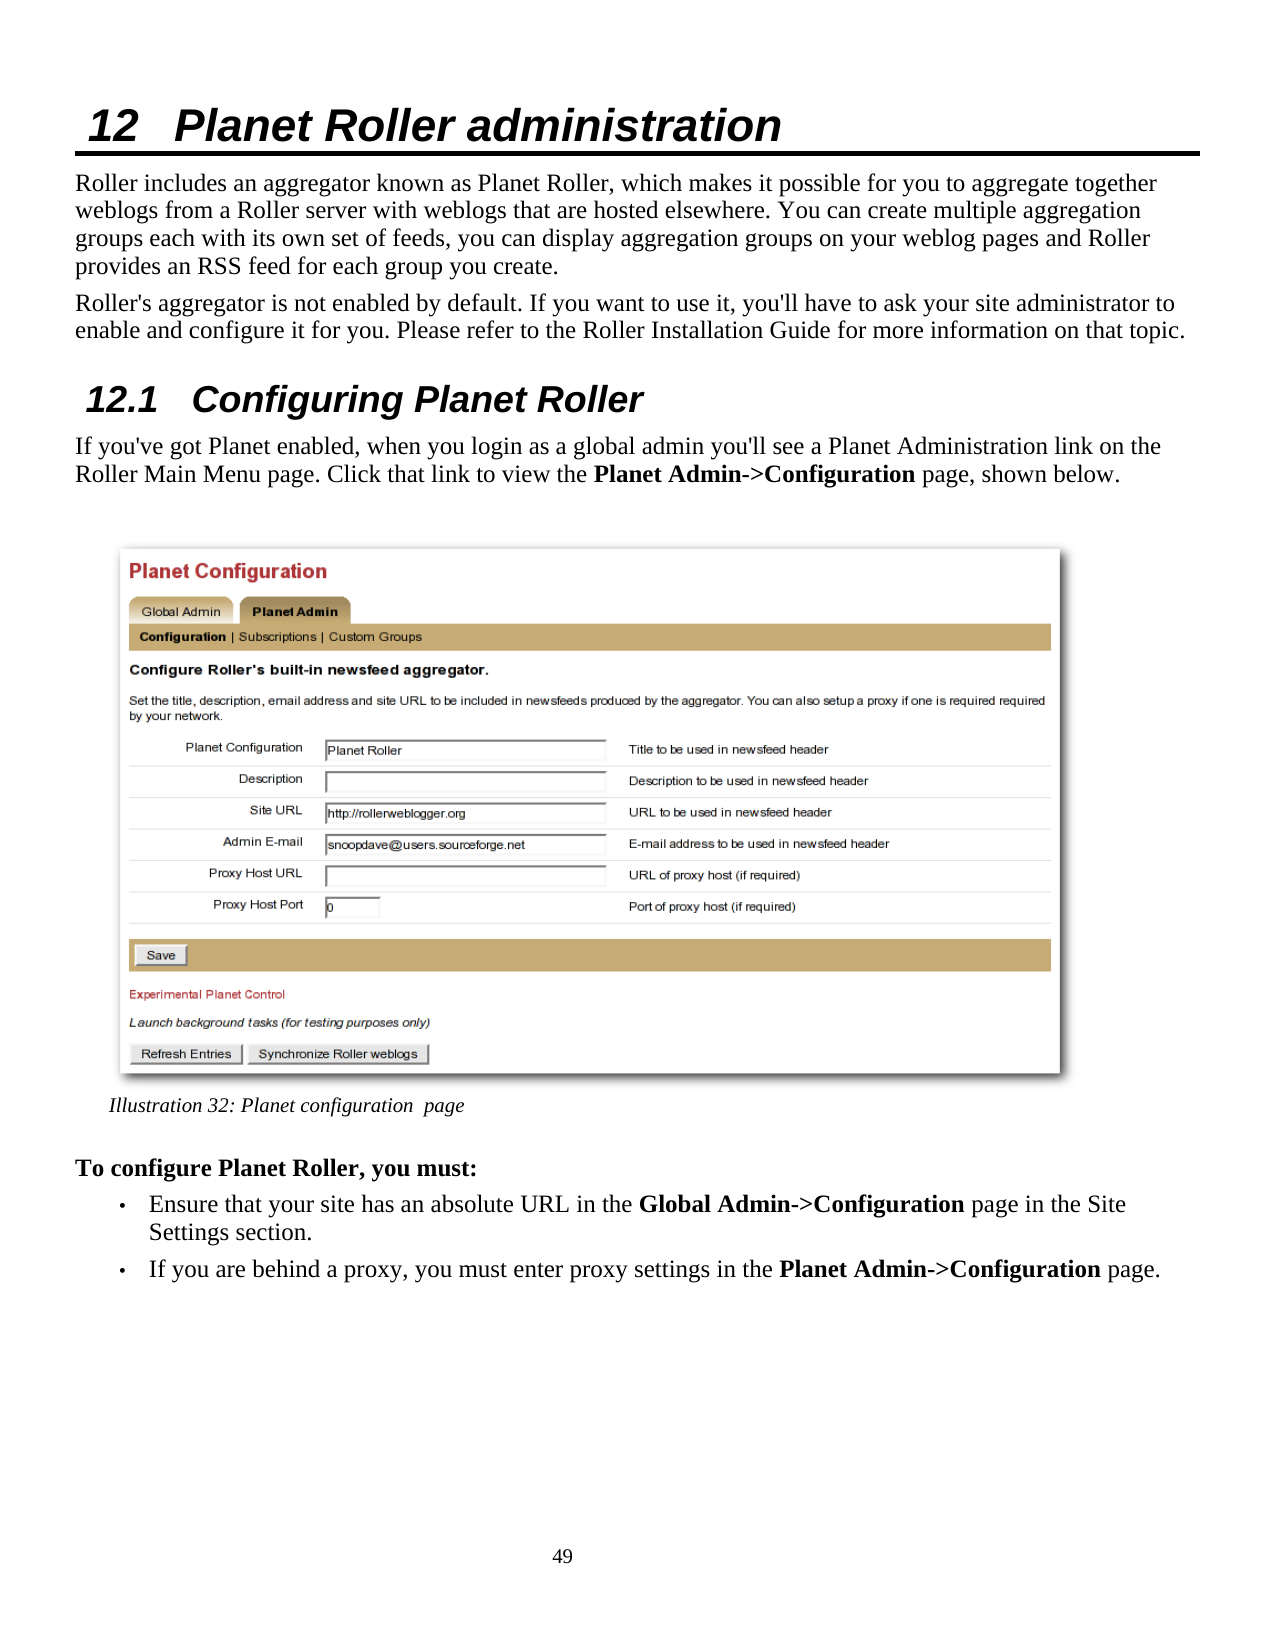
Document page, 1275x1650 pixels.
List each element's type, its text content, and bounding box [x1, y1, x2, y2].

text Roller's aggregator is not enabled by default. If you want to use it, you'll have to ask your site administrator to enable and configure it for you. Please refer to the Roller Installation Guide for more information on that topic. [75, 289, 1200, 344]
text If you've got Planet enabled, when you login as a global admin you'll see a Planet Administration link on the Roller Main Menu page. Click that link to view the Planet Admin->Configuration page, shown below. [75, 432, 1200, 488]
subtitle Planet Roller administration [75, 100, 1200, 151]
text Roller includes an aggregator known as Planet Roller, which makes it possible for you to aggregate together weblogs from a Roller server with weblogs that are hosted elsewhere. You can create multiple aggregation groups each with its own set of feeds, you can display aggregation groups on your weblog pages and Roller provides an RSS feed for each group you create. [75, 169, 1200, 280]
picture [108, 537, 1081, 1094]
subtitle Configuring Planet Roller [75, 378, 1200, 420]
list If you are behind a proxy, you must enter proxy settings in the Planet Admin->Configuration page. [119, 1255, 1200, 1282]
list Ensure that your site has an absolute URL in the Global Admin->Configuration page in the Site Settings section. [119, 1190, 1200, 1246]
text To configure Planet Roller, you must: [75, 1154, 1200, 1181]
text Illustration 32: Planet configuration page [109, 1094, 1080, 1117]
